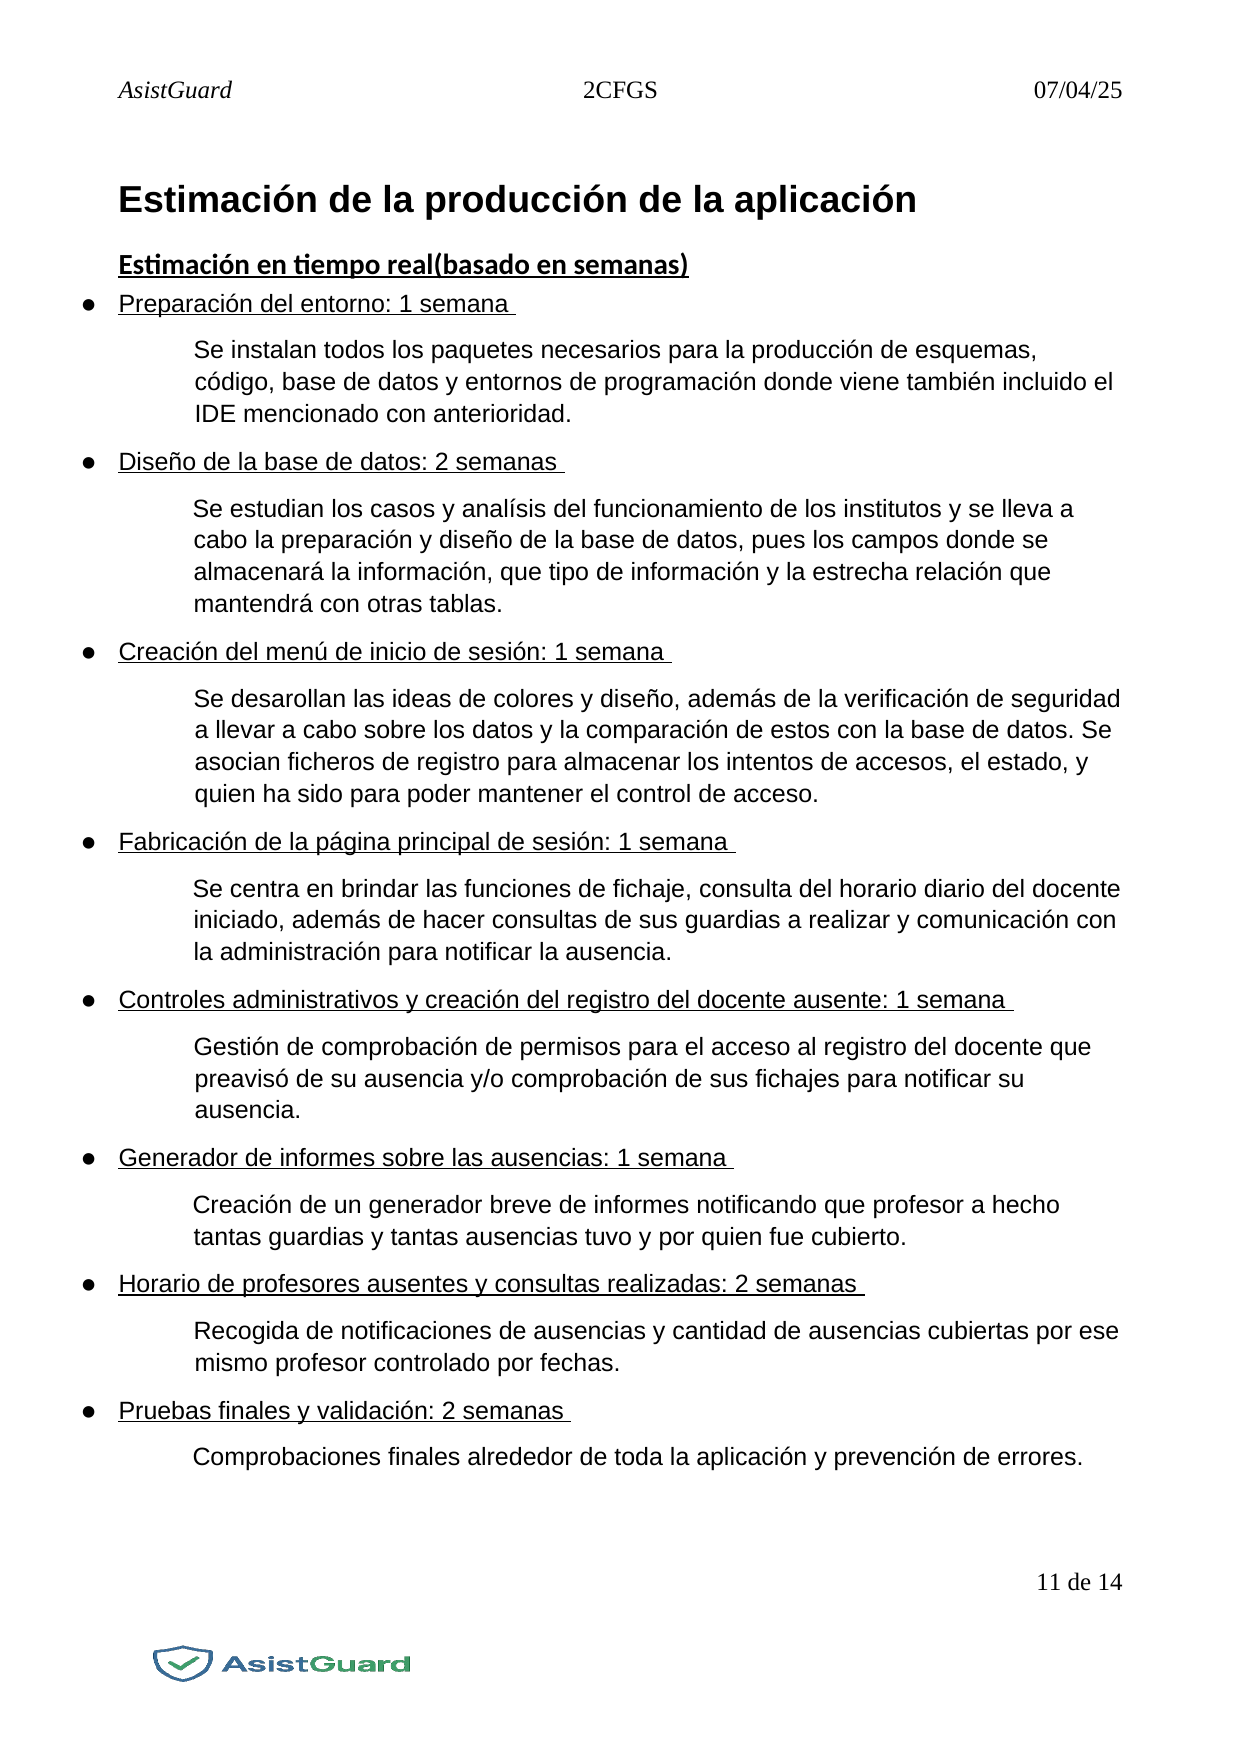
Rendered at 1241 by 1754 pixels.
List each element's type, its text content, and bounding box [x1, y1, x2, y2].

list Preparación del entorno: 1 semana [81, 288, 1122, 318]
text Gestión de comprobación de permisos para el acceso al registro del docente que preavisó de su ausencia y/o comprobación de sus fichajes para notificar su ausencia. [193, 1032, 1122, 1124]
list Generador de informes sobre las ausencias: 1 semana [81, 1142, 1122, 1173]
picture [118, 1578, 443, 1754]
list Pruebas finales y validación: 2 semanas [81, 1395, 1122, 1425]
text Comprobaciones finales alrededor de toda la aplicación y prevención de errores. [192, 1442, 1122, 1471]
list Creación del menú de inicio de sesión: 1 semana [81, 636, 1122, 667]
subtitle Estimación en tiempo real(basado en semanas) [118, 246, 1122, 282]
list Controles administrativos y creación del registro del docente ausente: 1 semana [81, 984, 1122, 1015]
subtitle Estimación de la producción de la aplicación [118, 177, 1122, 221]
text Se estudian los casos y analísis del funcionamiento de los institutos y se lleva a cabo la preparación y diseño de la base de datos, pues los campos donde se almacenará la información, que tipo de información y la estrecha relación que mantendrá con otras tablas. [192, 493, 1122, 618]
list Fabricación de la página principal de sesión: 1 semana [81, 826, 1122, 857]
text Creación de un generador breve de informes notificando que profesor a hecho tantas guardias y tantas ausencias tuvo y por quien fue cubierto. [192, 1190, 1122, 1250]
list Horario de profesores ausentes y consultas realizadas: 2 semanas [81, 1269, 1122, 1299]
text Se centra en brindar las funciones de fichaje, consulta del horario diario del docente iniciado, además de hacer consultas de sus guardias a realizar y comunicación con la administración para notificar la ausencia. [192, 873, 1122, 966]
text Se desarollan las ideas de colores y diseño, además de la verificación de seguridad a llevar a cabo sobre los datos y la comparación de estos con la base de datos. Se asocian ficheros de registro para almacenar los intentos de accesos, el estado, y quien ha sido para poder mantener el control de acceso. [193, 683, 1122, 808]
text Se instalan todos los paquetes necesarios para la producción de esquemas, código, base de datos y entornos de programación donde viene también incluido el IDE mencionado con anterioridad. [193, 335, 1122, 428]
list Diseño de la base de datos: 2 semanas [81, 446, 1122, 477]
text Recogida de notificaciones de ausencias y cantidad de ausencias cubiertas por ese mismo profesor controlado por fechas. [193, 1316, 1122, 1377]
